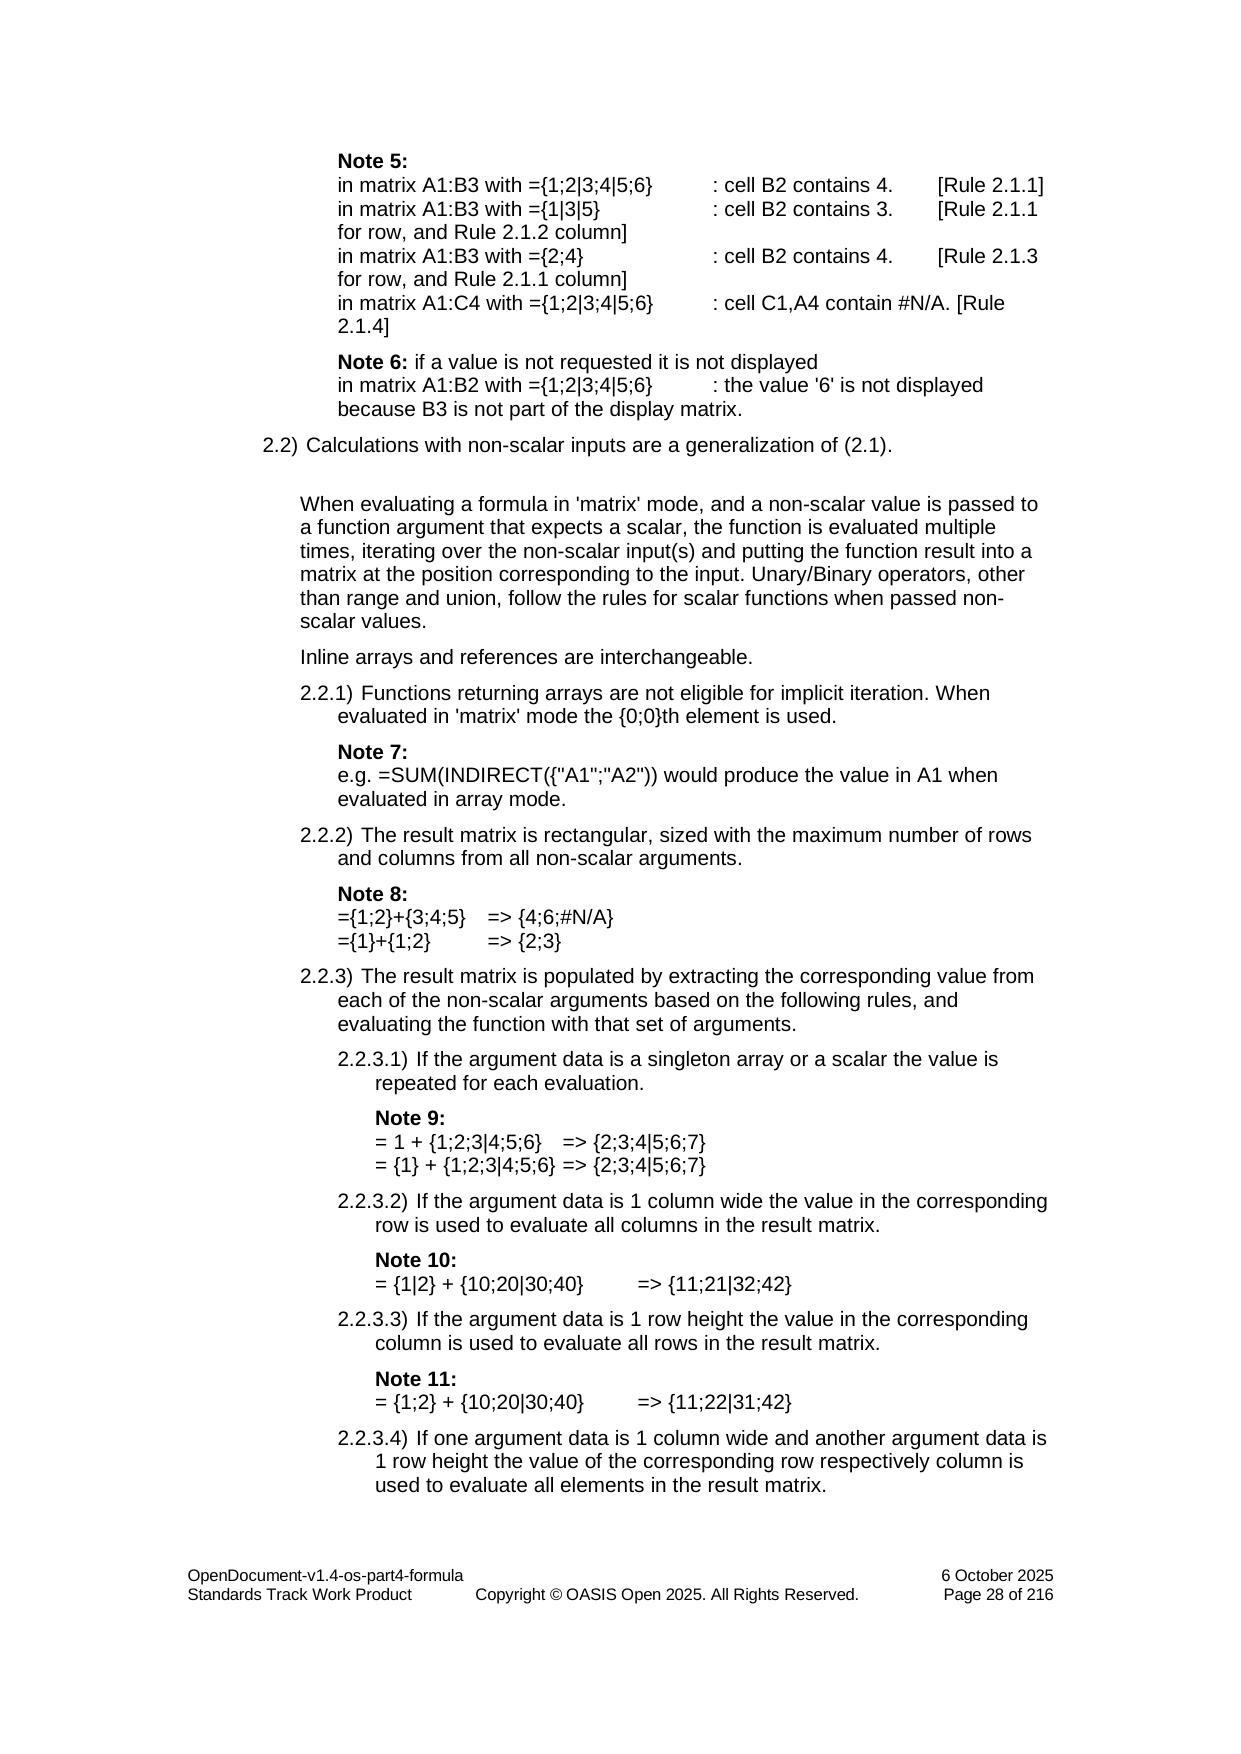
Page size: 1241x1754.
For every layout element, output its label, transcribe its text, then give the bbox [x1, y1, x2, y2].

list Functions returning arrays are not eligible for implicit iteration. When evaluated in 'matrix' mode the {0;0}th element is used. [300, 681, 1053, 728]
list The result matrix is rectangular, sized with the maximum number of rows and columns from all non-scalar arguments. [300, 823, 1053, 870]
list Inline arrays and references are interchangeable. [262, 646, 1053, 669]
list Note 10: = {1|2} + {10;20|30;40} => {11;21|32;42} [337, 1249, 1053, 1296]
list If the argument data is 1 row height the value in the corresponding column is used to evaluate all rows in the result matrix. [337, 1308, 1053, 1355]
list If the argument data is 1 column wide the value in the corresponding row is used to evaluate all columns in the result matrix. [337, 1189, 1053, 1237]
list Note 6: if a value is not requested it is not displayed in matrix A1:B2 with ={1;2|3;4|5;6} : the value '6' is not displayed because B3 is not part of the display matrix. [300, 350, 1053, 421]
list Note 7: e.g. =SUM(INDIRECT({"A1";"A2")) would produce the value in A1 when evaluated in array mode. [300, 740, 1053, 811]
list Note 11: = {1;2} + {10;20|30;40} => {11;22|31;42} [337, 1367, 1053, 1414]
list Note 8: ={1;2}+{3;4;5} => {4;6;#N/A} ={1}+{1;2} => {2;3} [300, 882, 1053, 953]
list Note 5: in matrix A1:B3 with ={1;2|3;4|5;6} : cell B2 contains 4. [Rule 2.1.1] in matrix A1:B3 with ={1|3|5} : cell B2 contains 3. [Rule 2.1.1 for row, and Rule 2.1.2 column] in matrix A1:B3 with ={2;4} : cell B2 contains 4. [Rule 2.1.3 for row, and Rule 2.1.1 column] in matrix A1:C4 with ={1;2|3;4|5;6} : cell C1,A4 contain #N/A. [Rule 2.1.4] [300, 150, 1053, 338]
list Calculations with non-scalar inputs are a generalization of (2.1). [262, 433, 1053, 457]
list If the argument data is a singleton array or a scalar the value is repeated for each evaluation. [337, 1048, 1053, 1095]
list Note 9: = 1 + {1;2;3|4;5;6} => {2;3;4|5;6;7} = {1} + {1;2;3|4;5;6} => {2;3;4|5;6;7} [337, 1107, 1053, 1177]
list The result matrix is populated by extracting the corresponding value from each of the non-scalar arguments based on the following rules, and evaluating the function with that set of arguments. [300, 965, 1053, 1036]
list When evaluating a formula in 'matrix' mode, and a non-scalar value is passed to a function argument that expects a scalar, the function is evaluated multiple times, iterating over the non-scalar input(s) and putting the function result into a matrix at the position corresponding to the input. Unary/Binary operators, other than range and union, follow the rules for scalar functions when passed non-scalar values. [262, 469, 1053, 633]
list If one argument data is 1 column wide and another argument data is 1 row height the value of the corresponding row respectively column is used to evaluate all elements in the result matrix. [337, 1426, 1053, 1497]
